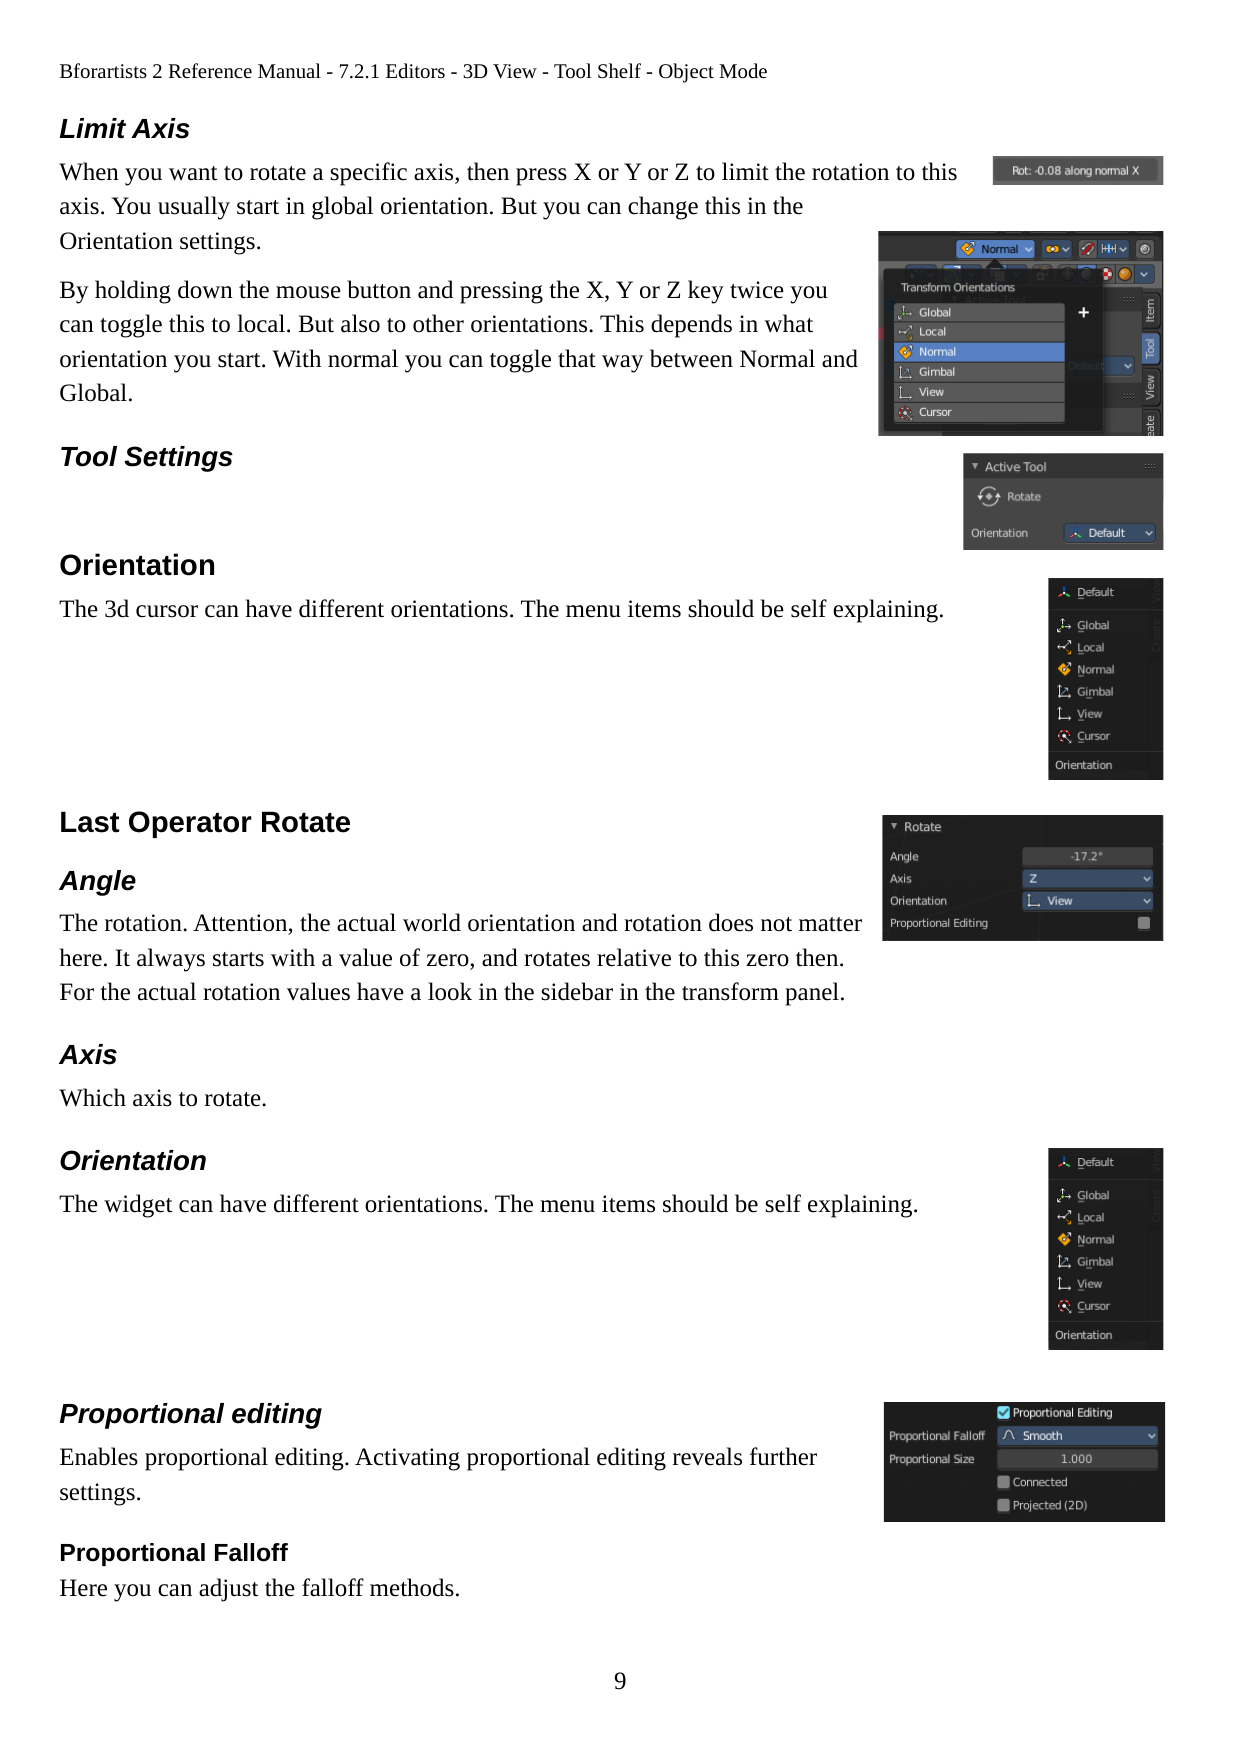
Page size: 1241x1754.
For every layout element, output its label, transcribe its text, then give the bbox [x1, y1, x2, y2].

subtitle Tool Settings [59, 440, 1181, 472]
subtitle Limit Axis [59, 113, 1181, 144]
subtitle Proportional Falloff [59, 1538, 1181, 1567]
picture [883, 1402, 1166, 1522]
picture [992, 156, 1164, 185]
text The widget can have different orientations. The menu items should be self explaining. [59, 1189, 1048, 1218]
picture [1048, 578, 1164, 780]
text The 3d cursor can have different orientations. The menu items should be self explaining. [59, 594, 1048, 623]
subtitle Orientation [59, 1145, 1181, 1177]
text Here you can adjust the falloff methods. [59, 1573, 1181, 1602]
picture [882, 815, 1164, 941]
subtitle Orientation [59, 548, 1181, 582]
text Enables proportional editing. Activating proportional editing reveals further settings. [59, 1442, 883, 1505]
subtitle Axis [59, 1039, 1181, 1071]
text The rotation. Attention, the actual world orientation and rotation does not matter here. It always starts with a value of zero, and rotates relative to this zero then. For the actual rotation values have a look in the sidebar in the transform panel. [59, 908, 1181, 1006]
text By holding down the mouse button and pressing the X, Y or Z key twice you can toggle this to local. But also to other orientations. This depends in what orientation you start. With normal you can toggle that way between Normal and Global. [59, 275, 878, 407]
subtitle Proportional editing [59, 1398, 1181, 1430]
text Which axis to rotate. [59, 1083, 1181, 1112]
picture [963, 453, 1164, 550]
picture [878, 231, 1164, 436]
subtitle Angle [59, 864, 882, 896]
subtitle Last Operator Rotate [59, 805, 1181, 839]
subtitle [1164, 864, 1181, 896]
picture [1048, 1148, 1164, 1350]
text When you want to rotate a specific axis, then press X or Y or Z to limit the rotation to this axis. You usually start in global orientation. But you can change this in the Orientation settings. [59, 157, 1181, 255]
